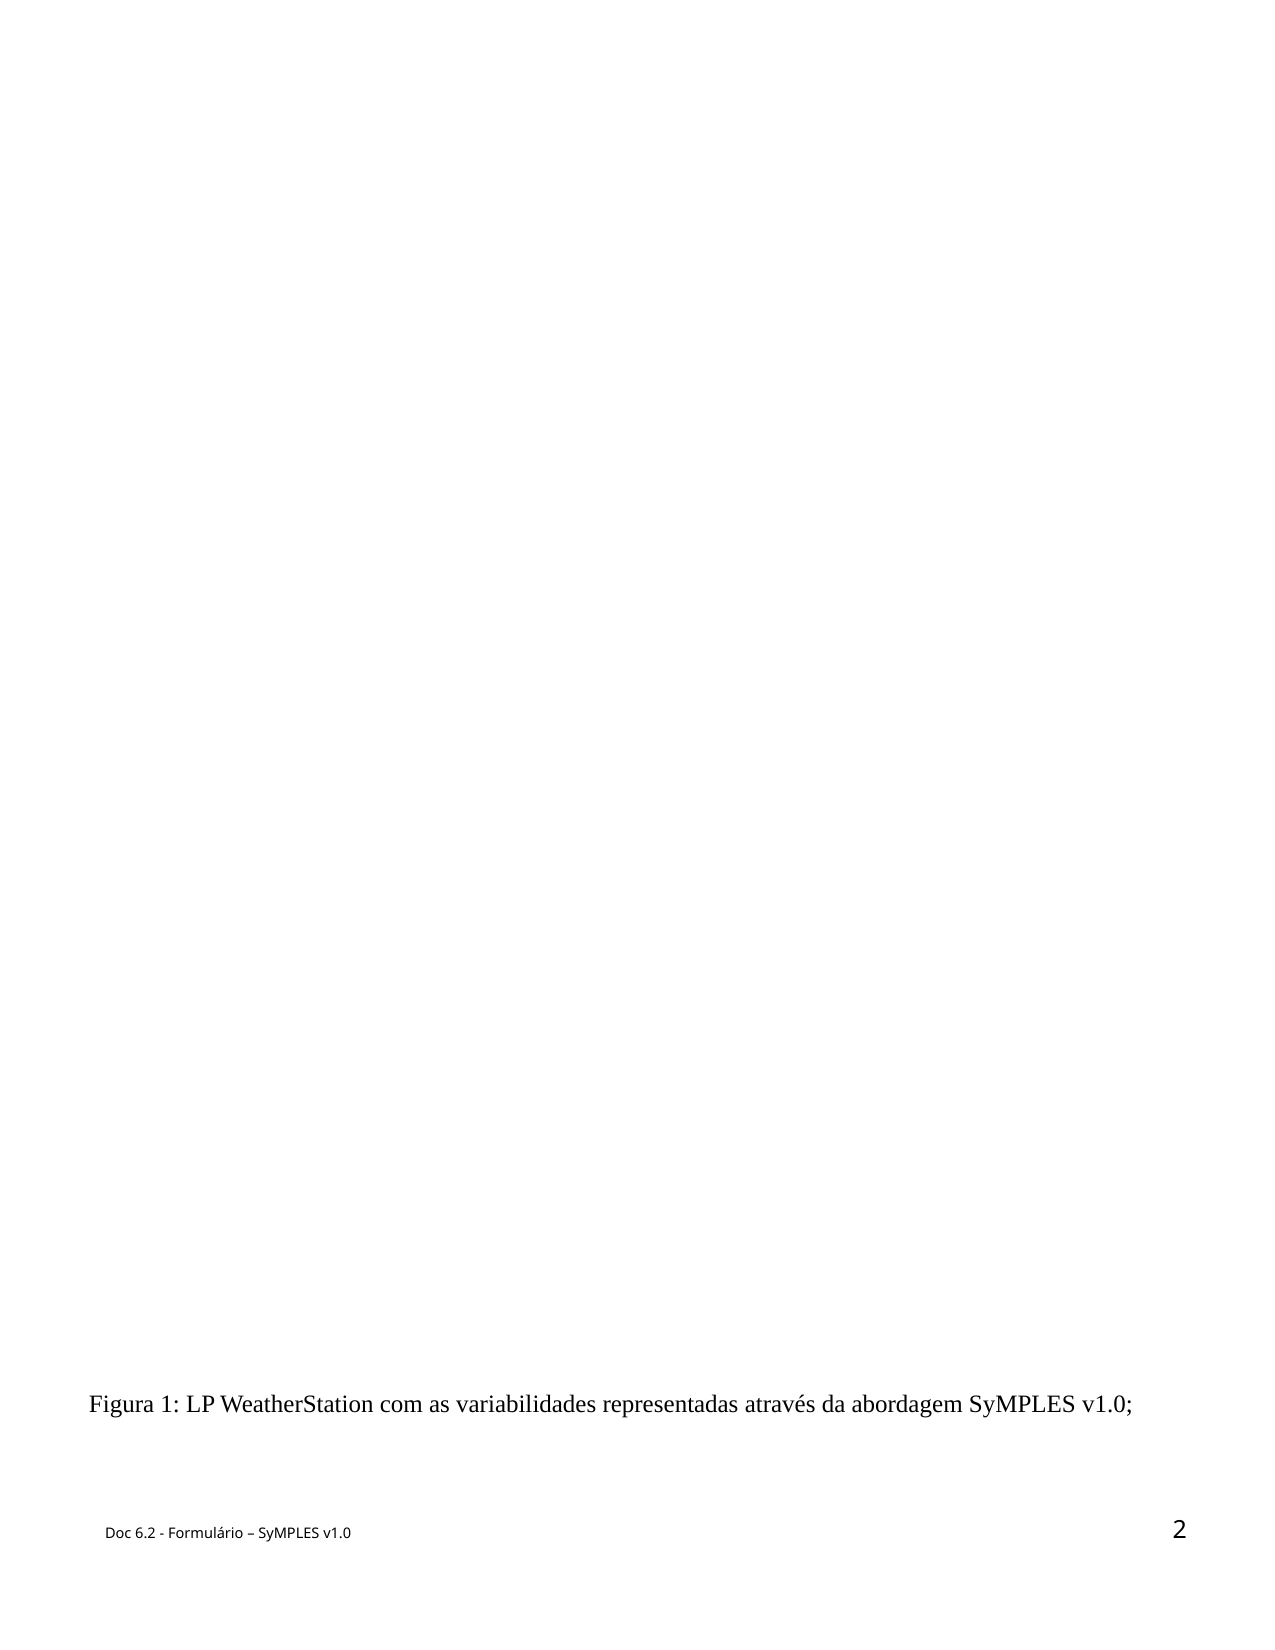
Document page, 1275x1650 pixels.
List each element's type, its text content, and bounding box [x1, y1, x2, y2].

text Figura 1: LP WeatherStation com as variabilidades representadas através da abordagem SyMPLES v1.0; [89, 89, 1186, 1418]
